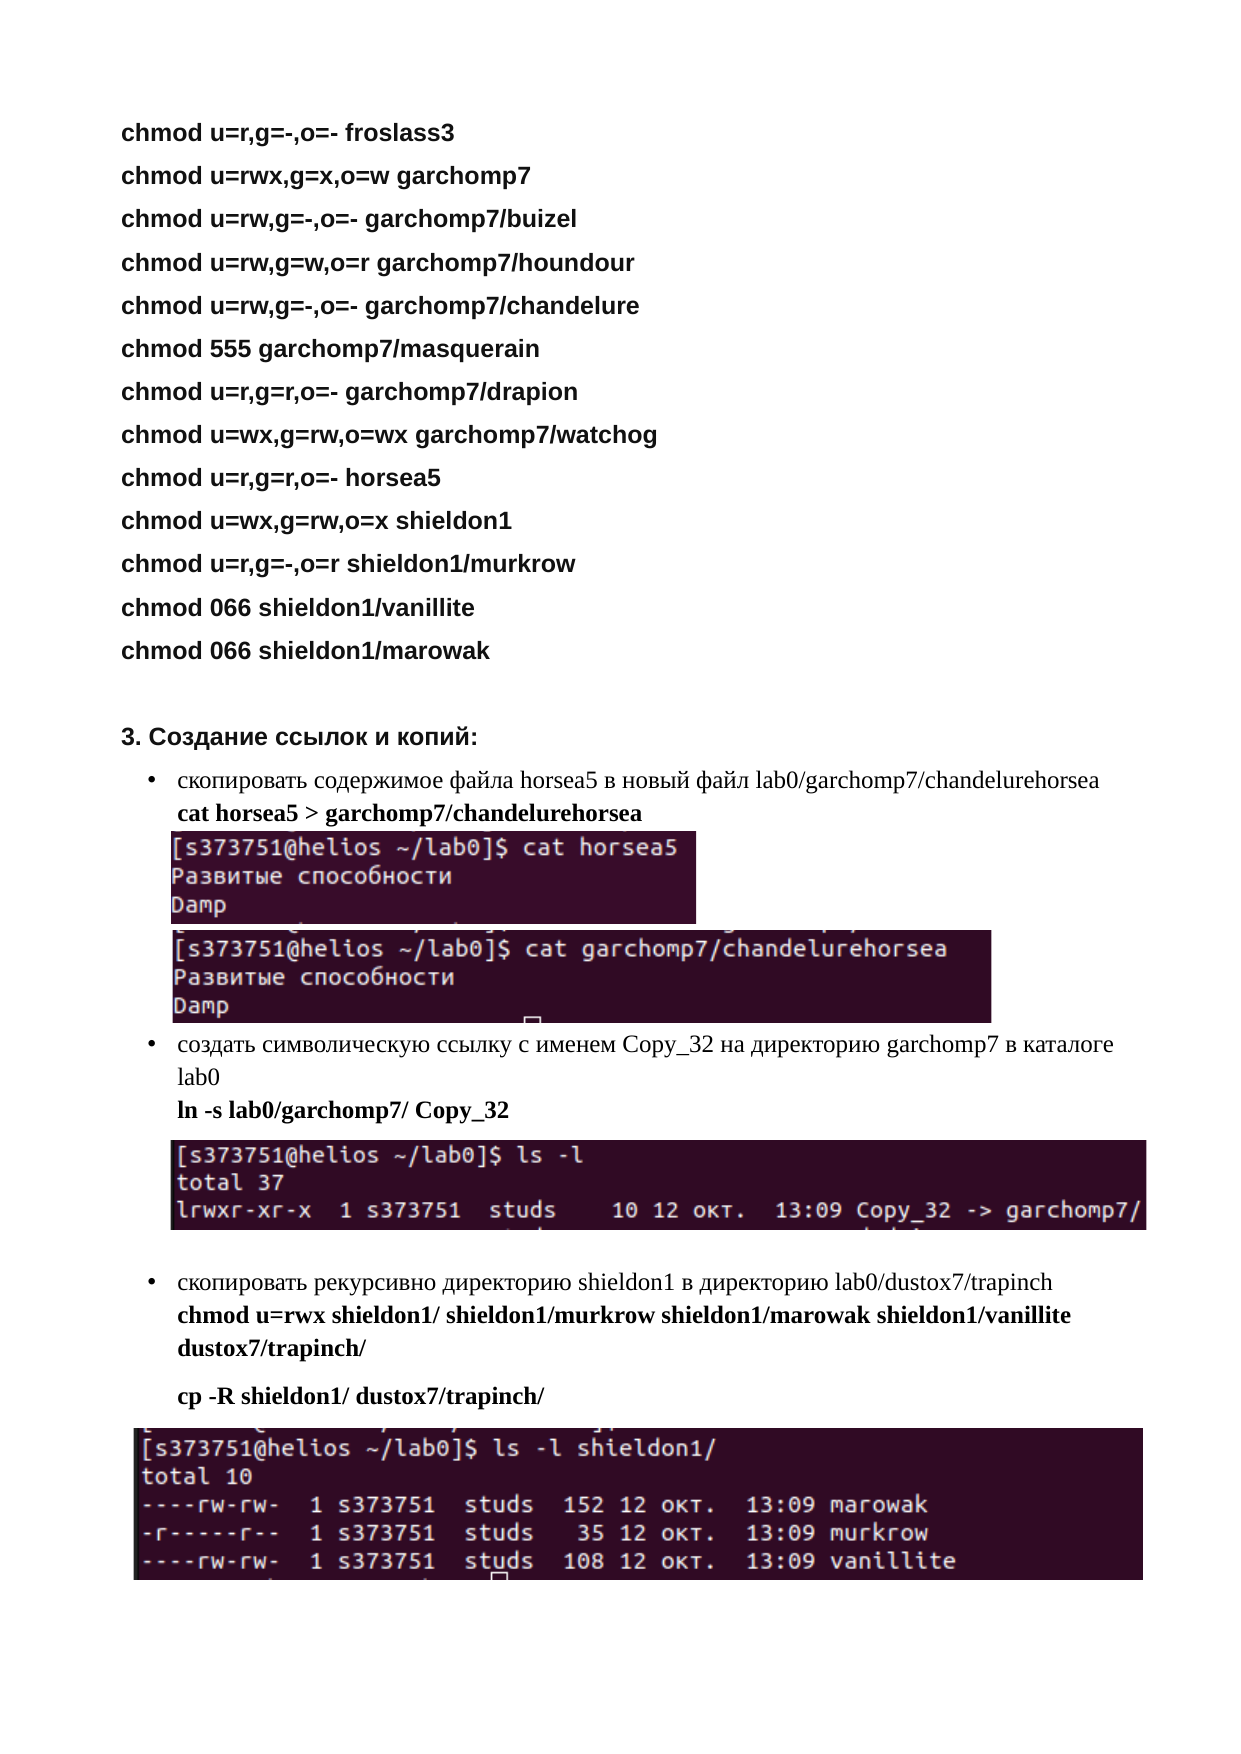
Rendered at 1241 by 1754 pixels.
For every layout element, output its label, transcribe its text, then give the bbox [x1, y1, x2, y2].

text chmod u=r,g=-,o=- froslass3 [85, 118, 1129, 147]
list создать символическую ссылку c именем Copy_32 на директорию garchomp7 в каталоге lab0 ln -s lab0/garchomp7/ Copy_32 [147, 1029, 1123, 1124]
text chmod u=rwx,g=x,o=w garchomp7 [85, 161, 1129, 190]
picture [170, 1140, 1147, 1230]
text chmod u=r,g=-,o=r shieldon1/murkrow [85, 549, 1129, 578]
text 3. Создание ссылок и копий: [85, 722, 1129, 751]
text chmod 066 shieldon1/vanillite [85, 592, 1129, 621]
text chmod 555 garchomp7/masquerain [85, 334, 1129, 362]
list chmod u=rwx shieldon1/ shieldon1/murkrow shieldon1/marowak shieldon1/vanillite dustox7/trapinch/ [147, 1300, 1123, 1362]
text chmod u=r,g=r,o=- horsea5 [85, 463, 1129, 492]
picture [133, 1428, 1143, 1580]
list скопировать содержимое файла horsea5 в новый файл lab0/garchomp7/chandelurehorsea [147, 765, 1123, 794]
list cp -R shieldon1/ dustox7/trapinch/ [147, 1381, 1123, 1409]
list скопировать рекурсивно директорию shieldon1 в директорию lab0/dustox7/trapinch [147, 1267, 1123, 1296]
text chmod u=wx,g=rw,o=wx garchomp7/watchog [85, 420, 1129, 449]
text chmod 066 shieldon1/marowak [85, 636, 1129, 664]
text chmod u=rw,g=w,o=r garchomp7/houndour [85, 247, 1129, 276]
picture [171, 831, 697, 924]
list cat horsea5 > garchomp7/chandelurehorsea [147, 798, 1123, 827]
text chmod u=wx,g=rw,o=x shieldon1 [85, 506, 1129, 535]
text chmod u=r,g=r,o=- garchomp7/drapion [85, 377, 1129, 406]
picture [172, 930, 992, 1023]
text chmod u=rw,g=-,o=- garchomp7/chandelure [85, 291, 1129, 319]
text chmod u=rw,g=-,o=- garchomp7/buizel [85, 204, 1129, 233]
